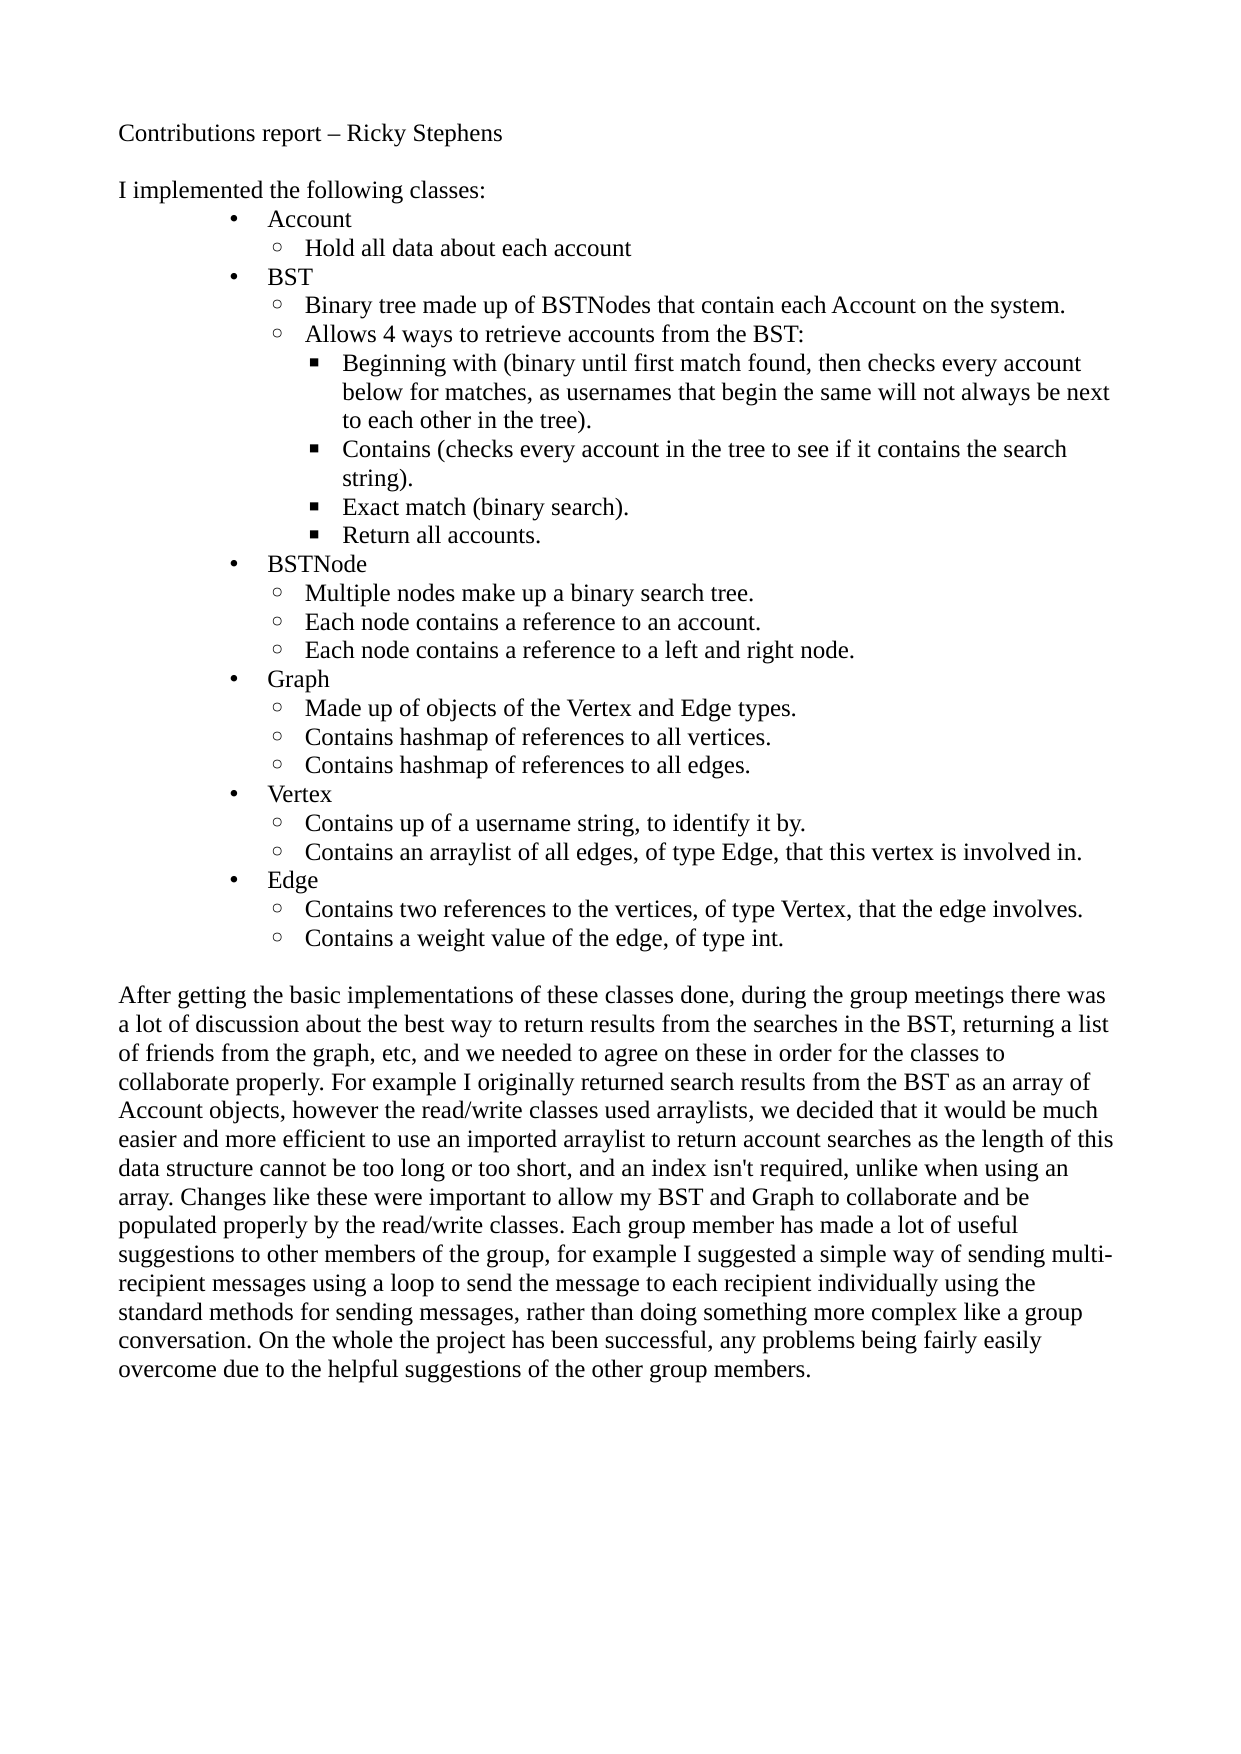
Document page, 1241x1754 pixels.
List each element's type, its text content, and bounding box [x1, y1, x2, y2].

list Return all accounts. [304, 521, 1122, 549]
list Edge [229, 866, 1122, 894]
list Each node contains a reference to a left and right node. [267, 636, 1122, 664]
list Contains an arraylist of all edges, of type Edge, that this vertex is involved in. [267, 837, 1122, 866]
list Binary tree made up of BSTNodes that contain each Account on the system. [267, 291, 1122, 319]
text I implemented the following classes: [118, 176, 1122, 204]
list Contains up of a username string, to identify it by. [267, 808, 1122, 837]
list BSTNode [229, 549, 1122, 578]
list Contains hashmap of references to all edges. [267, 751, 1122, 779]
list BST [229, 262, 1122, 291]
list Vertex [229, 779, 1122, 808]
list Graph [229, 664, 1122, 693]
list Contains a weight value of the edge, of type int. [267, 923, 1122, 952]
text Contributions report – Ricky Stephens [118, 118, 1122, 147]
list Contains (checks every account in the tree to see if it contains the search string). [304, 434, 1122, 492]
list Made up of objects of the Vertex and Edge types. [267, 693, 1122, 722]
list Multiple nodes make up a binary search tree. [267, 578, 1122, 607]
list Exact match (binary search). [304, 492, 1122, 521]
list Contains hashmap of references to all vertices. [267, 722, 1122, 751]
list Each node contains a reference to an account. [267, 607, 1122, 636]
list Beginning with (binary until first match found, then checks every account below for matches, as usernames that begin the same will not always be next to each other in the tree). [304, 348, 1122, 434]
text After getting the basic implementations of these classes done, during the group meetings there was a lot of discussion about the best way to return results from the searches in the BST, returning a list of friends from the graph, etc, and we needed to agree on these in order for the classes to collaborate properly. For example I originally returned search results from the BST as an array of Account objects, however the read/write classes used arraylists, we decided that it would be much easier and more efficient to use an imported arraylist to return account searches as the length of this data structure cannot be too long or too short, and an index isn't required, unlike when using an array. Changes like these were important to allow my BST and Graph to collaborate and be populated properly by the read/write classes. Each group member has made a lot of useful suggestions to other members of the group, for example I suggested a simple way of sending multi-recipient messages using a loop to send the message to each recipient individually using the standard methods for sending messages, rather than doing something more complex like a group conversation. On the whole the project has been successful, any problems being fairly easily overcome due to the helpful suggestions of the other group members. [118, 981, 1122, 1383]
list Allows 4 ways to retrieve accounts from the BST: [267, 319, 1122, 348]
list Contains two references to the vertices, of type Vertex, that the edge involves. [267, 894, 1122, 923]
list Account [229, 204, 1122, 233]
list Hold all data about each account [267, 233, 1122, 262]
